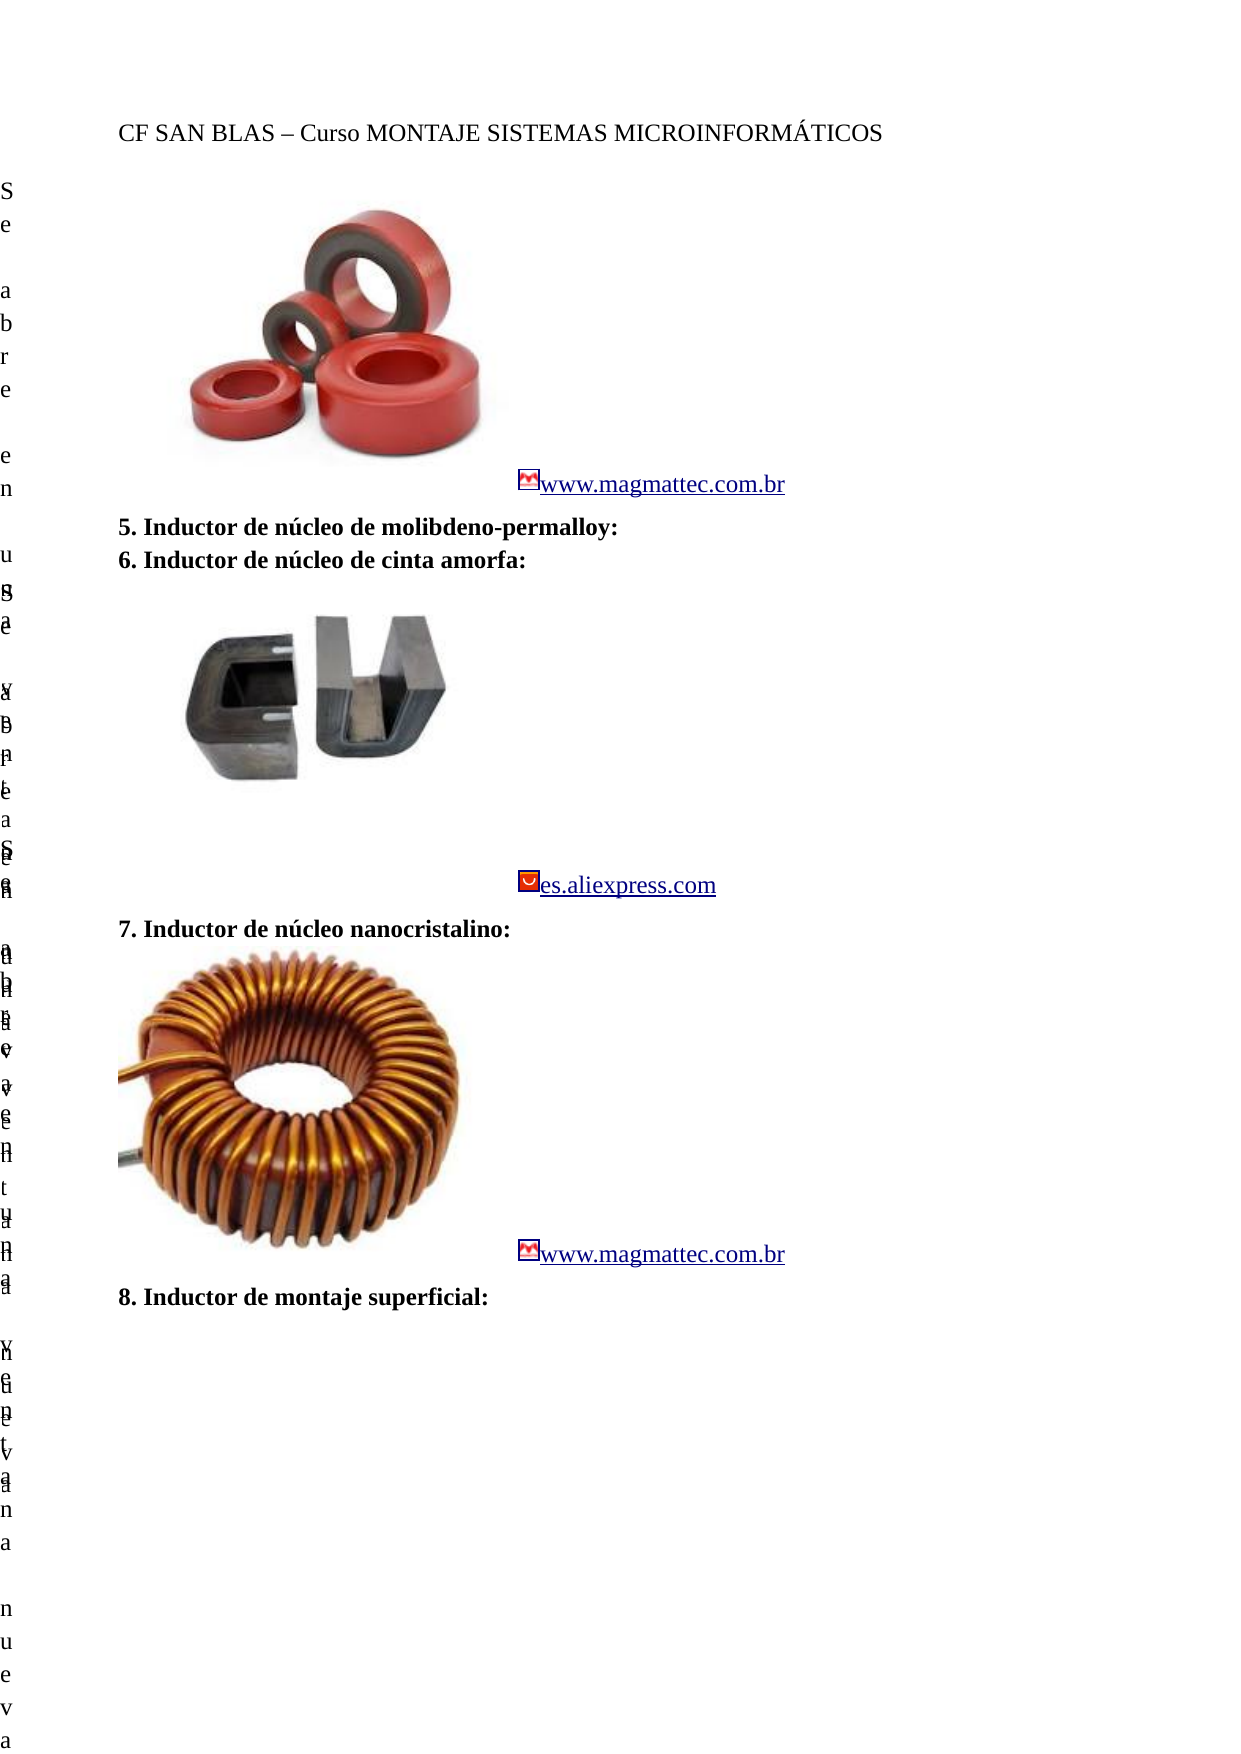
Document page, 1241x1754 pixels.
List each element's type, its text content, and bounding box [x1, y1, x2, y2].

text 5. Inductor de núcleo de molibdeno-permalloy: [118, 512, 1122, 541]
text 7. Inductor de núcleo nanocristalino: [118, 914, 1122, 942]
text www.magmattec.com.br [118, 947, 1122, 1268]
picture [520, 872, 538, 890]
text 6. Inductor de núcleo de cinta amorfa: [118, 545, 1122, 574]
picture [520, 470, 538, 489]
text www.magmattec.com.br [118, 176, 1122, 497]
text es.aliexpress.com [118, 578, 1122, 899]
text 8. Inductor de montaje superficial: [118, 1282, 1122, 1311]
picture [520, 1241, 538, 1259]
picture [118, 946, 512, 1263]
picture [118, 578, 512, 894]
picture [118, 176, 512, 492]
